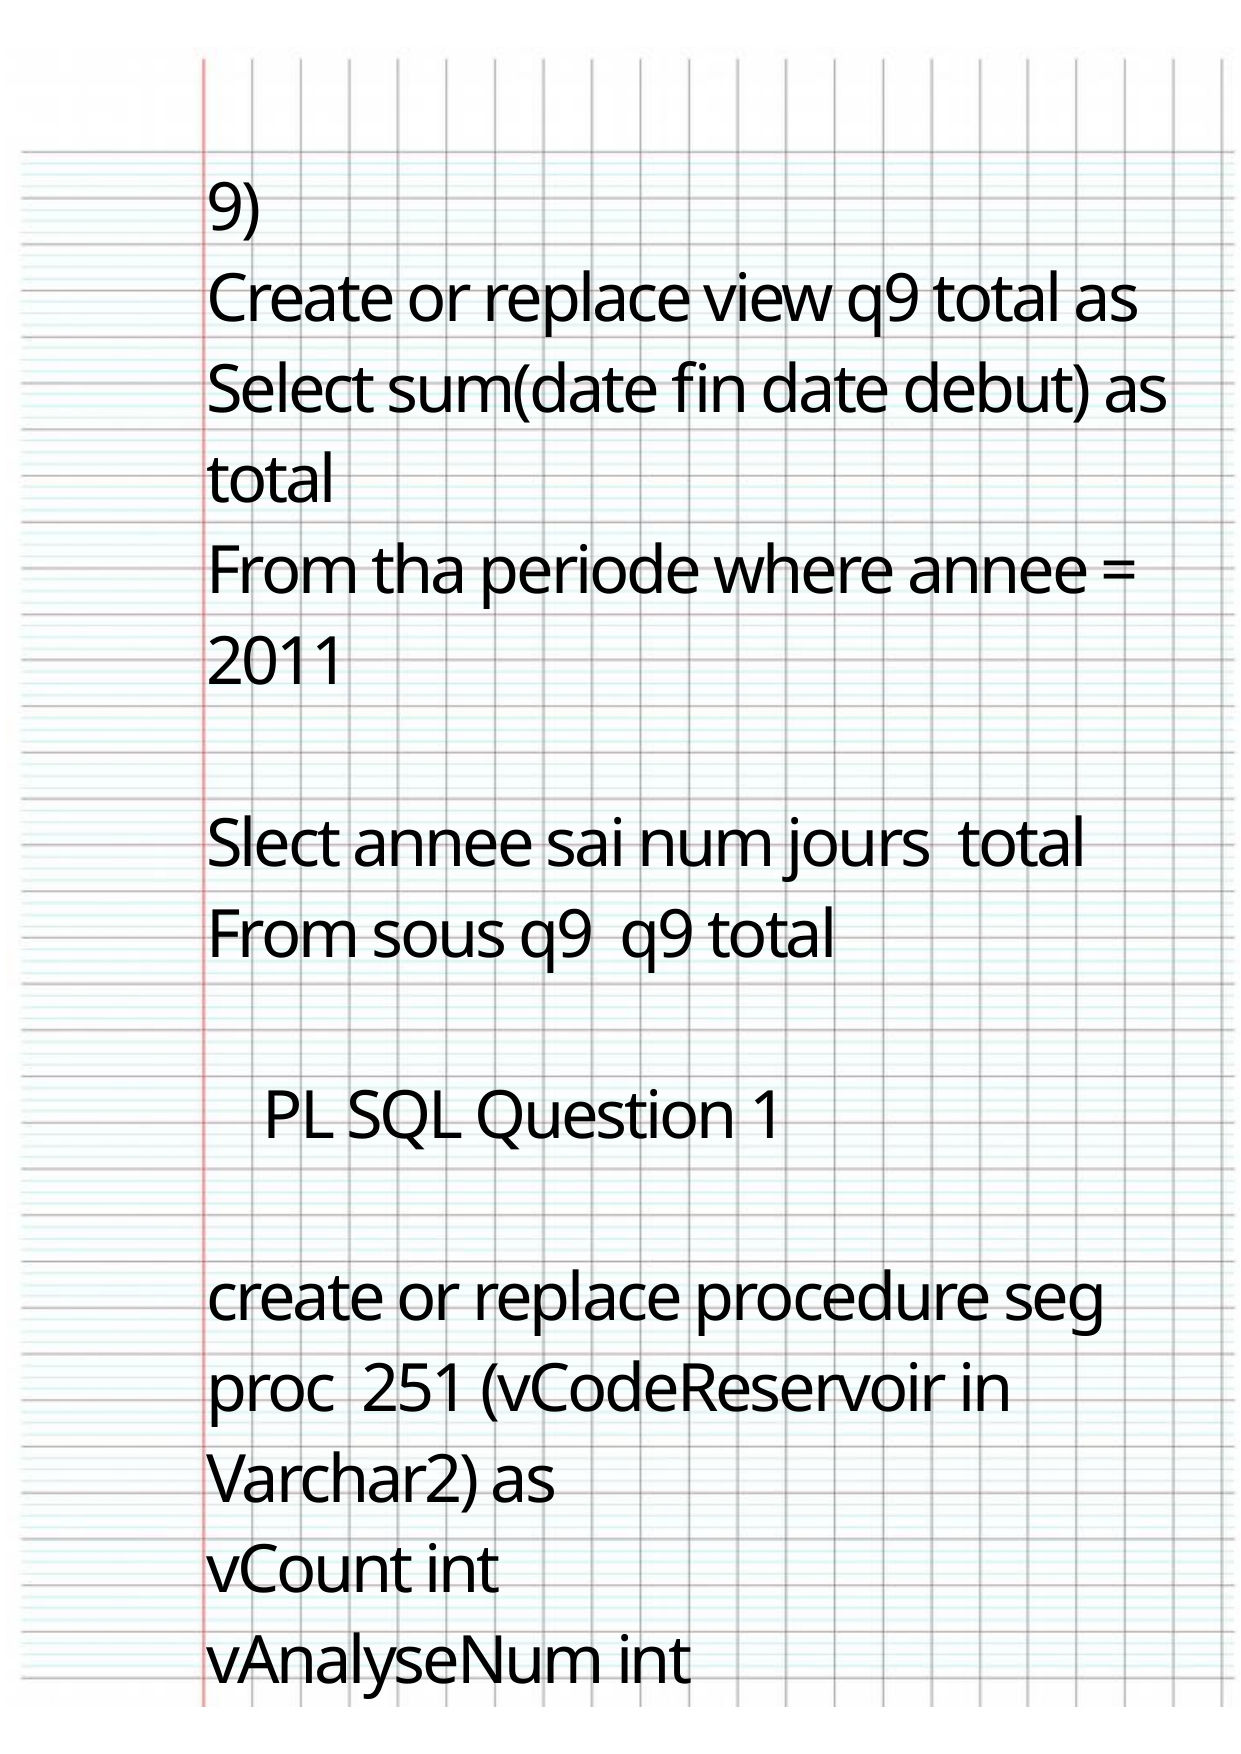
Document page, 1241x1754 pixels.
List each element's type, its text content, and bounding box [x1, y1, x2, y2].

text From sous q9 q9 total [206, 886, 1240, 977]
text create or replace procedure seg proc 251 (vCodeReservoir in Varchar2) as [206, 1249, 1240, 1522]
text 9) [206, 159, 1240, 250]
text vAnalyseNum int [206, 1612, 1240, 1703]
text Slect annee sai num jours total [206, 795, 1240, 886]
picture [5, 47, 1241, 1707]
text Create or replace view q9 total as [206, 250, 1240, 341]
text From tha periode where annee = 2011 [206, 522, 1240, 704]
text PL SQL Question 1 [206, 1067, 1240, 1158]
text vCount int [206, 1522, 1240, 1612]
text Select sum(date fin date debut) as total [206, 341, 1240, 522]
